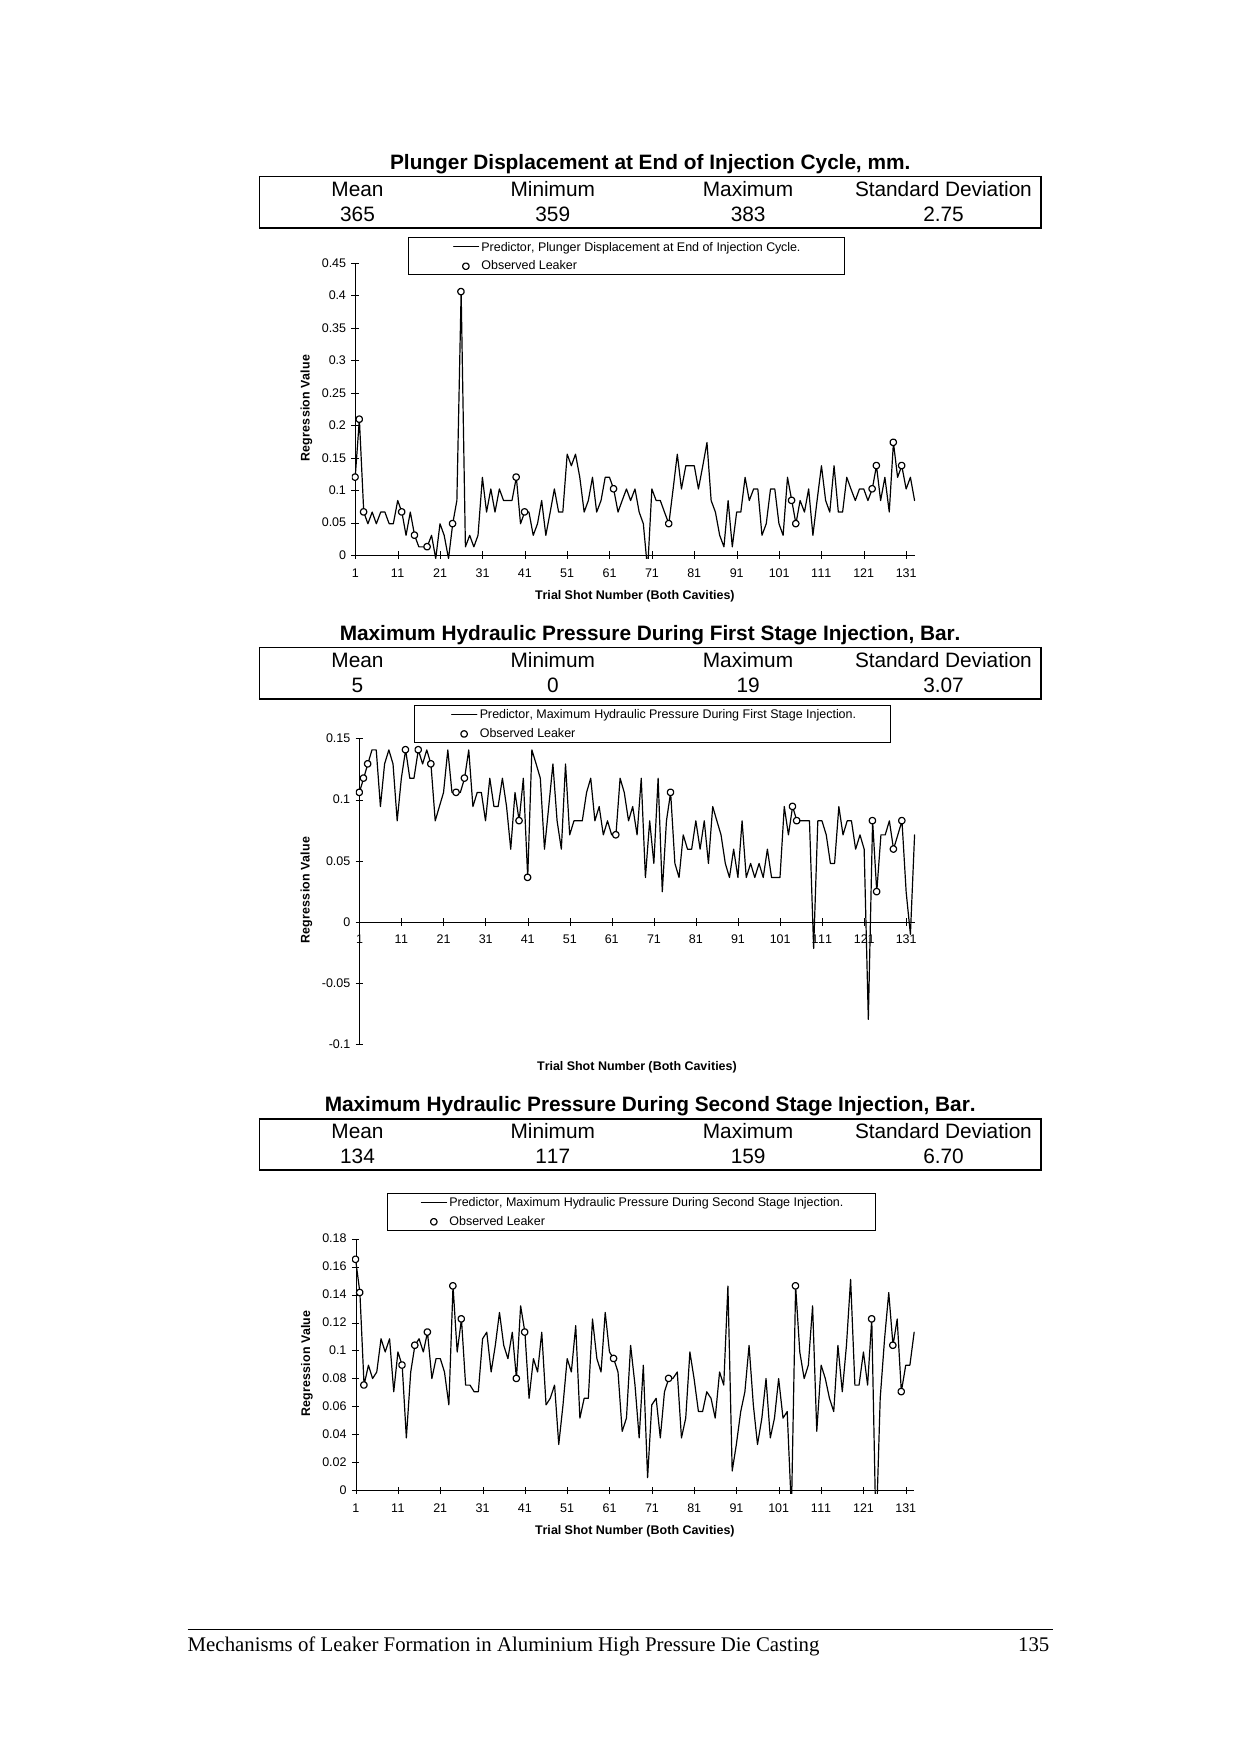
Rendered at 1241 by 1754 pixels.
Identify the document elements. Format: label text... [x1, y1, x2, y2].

table_cell [185, 1118, 259, 1143]
table_cell 0 [455, 673, 650, 698]
table_cell Maximum [650, 1120, 846, 1143]
table_cell [185, 1144, 259, 1169]
table_cell [185, 176, 259, 201]
table_cell Mean [260, 177, 455, 201]
table_header Maximum Hydraulic Pressure During First Stage Injection, Bar. [260, 621, 1041, 647]
table_cell [185, 201, 259, 227]
table_cell 383 [650, 201, 846, 227]
table_cell Maximum [650, 648, 846, 672]
table_header [185, 150, 259, 176]
table_cell 365 [260, 201, 455, 227]
table_cell Maximum [650, 177, 846, 201]
table_cell 5 [260, 673, 455, 698]
table_header Maximum Hydraulic Pressure During Second Stage Injection, Bar. [260, 1092, 1041, 1118]
table_cell [185, 647, 259, 672]
table_cell Mean [260, 1120, 455, 1143]
table_cell 117 [455, 1144, 650, 1169]
table_header [185, 621, 259, 647]
table_header Plunger Displacement at End of Injection Cycle, mm. [260, 150, 1041, 176]
table_cell Mean [260, 648, 455, 672]
table_cell Standard Deviation [846, 1120, 1040, 1143]
table_cell 3.07 [846, 673, 1040, 698]
table_cell Standard Deviation [846, 177, 1040, 201]
table_cell Minimum [455, 1120, 650, 1143]
table_cell 159 [650, 1144, 846, 1169]
table_cell 134 [260, 1144, 455, 1169]
table_cell Minimum [455, 177, 650, 201]
table_cell 2.75 [846, 201, 1040, 227]
table_header [185, 1092, 259, 1118]
table_cell Minimum [455, 648, 650, 672]
table_cell [185, 673, 259, 698]
table_cell Standard Deviation [846, 648, 1040, 672]
table_cell 19 [650, 673, 846, 698]
table_cell 6.70 [846, 1144, 1040, 1169]
table_cell 359 [455, 201, 650, 227]
